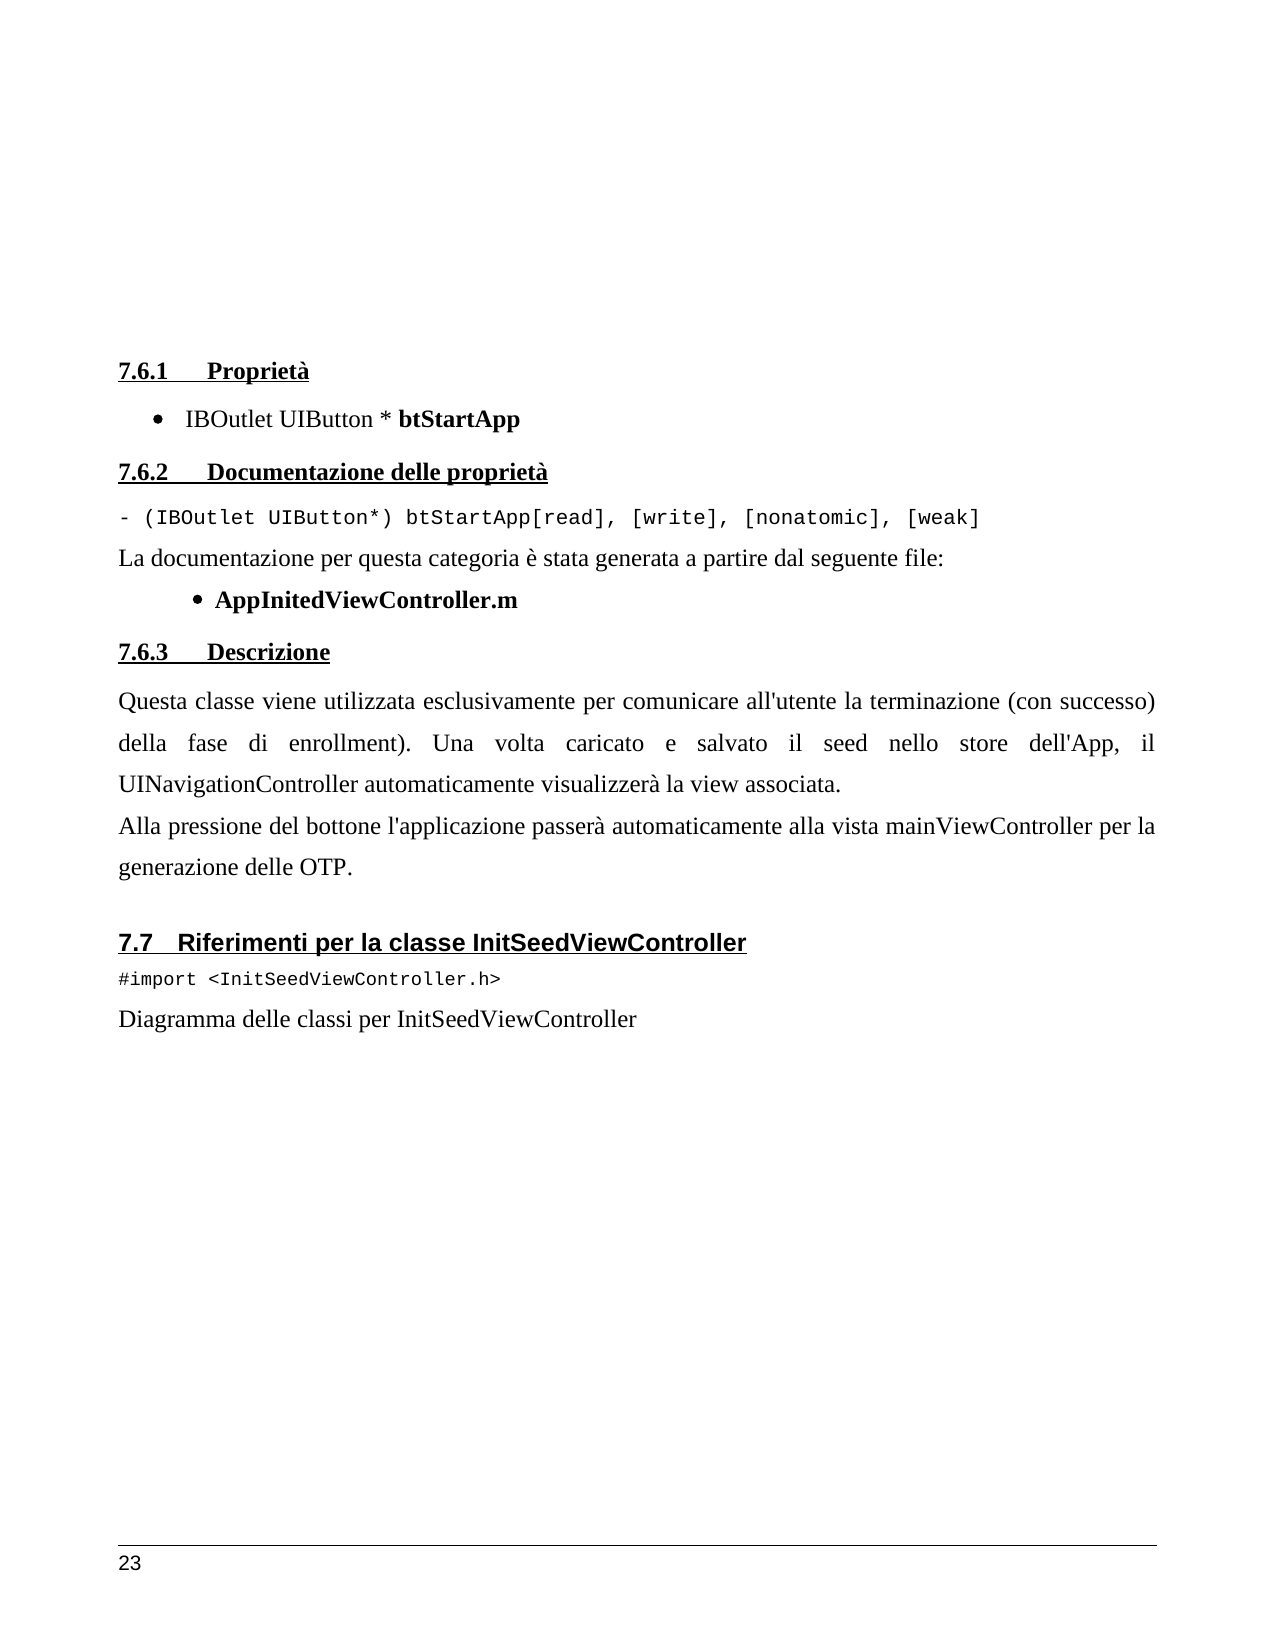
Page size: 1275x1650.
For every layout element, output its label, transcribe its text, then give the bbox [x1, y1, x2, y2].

list IBOutlet UIButton * btStartApp [153, 406, 1157, 433]
subtitle - (IBOutlet UIButton*) btStartApp[read], [write], [nonatomic], [weak] [118, 507, 1157, 530]
text Alla pressione del bottone l'applicazione passerà automaticamente alla vista mainViewController per la generazione delle OTP. [118, 812, 1157, 881]
list AppInitedViewController.m [193, 586, 1157, 613]
subtitle #import <InitSeedViewController.h> [118, 970, 1157, 992]
text Diagramma delle classi per InitSeedViewController [118, 1005, 1157, 1033]
text Questa classe viene utilizzata esclusivamente per comunicare all'utente la terminazione (con successo) della fase di enrollment). Una volta caricato e salvato il seed nello store dell'App, il UINavigationController automaticamente visualizzerà la view associata. [118, 687, 1157, 798]
subtitle Documentazione delle proprietà [118, 458, 1157, 486]
text La documentazione per questa categoria è stata generata a partire dal seguente file: [118, 544, 1157, 572]
subtitle Riferimenti per la classe InitSeedViewController [118, 928, 1157, 956]
subtitle Descrizione [118, 638, 1157, 666]
subtitle Proprietà [118, 357, 1157, 385]
